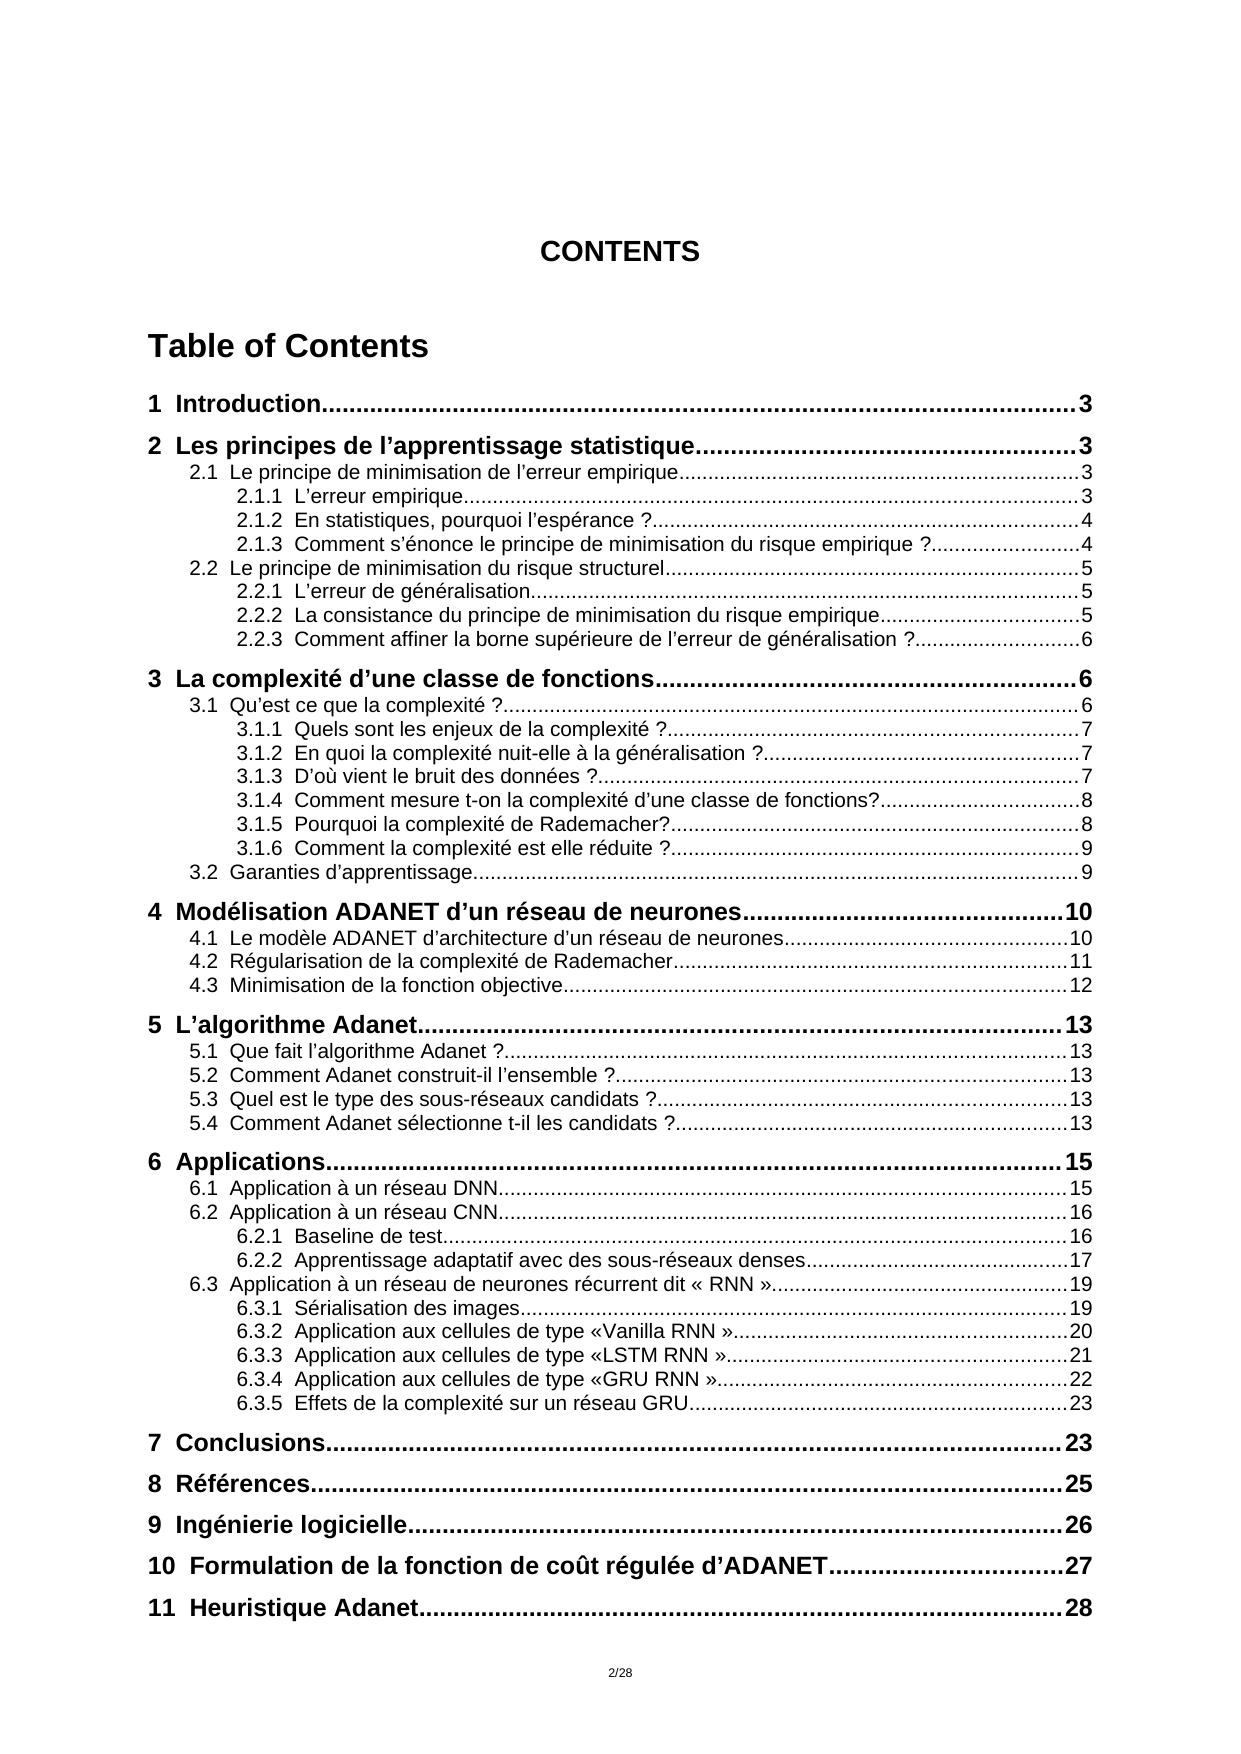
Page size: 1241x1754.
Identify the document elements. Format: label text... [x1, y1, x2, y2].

text 6.1 Application à un réseau DNN 15 [189, 1176, 1092, 1199]
text 4 Modélisation ADANET d’un réseau de neurones 10 [148, 897, 1092, 925]
text 6.2.1 Baseline de test 16 [236, 1223, 1092, 1247]
text 3.1.5 Pourquoi la complexité de Rademacher? 8 [236, 812, 1092, 836]
text 5 L’algorithme Adanet 13 [148, 1010, 1092, 1038]
text 2.1.1 L’erreur empirique 3 [236, 483, 1092, 507]
text 6.2 Application à un réseau CNN 16 [189, 1199, 1092, 1223]
text 3.1.1 Quels sont les enjeux de la complexité ? 7 [236, 716, 1092, 740]
text 2.1.3 Comment s’énonce le principe de minimisation du risque empirique ? 4 [236, 531, 1092, 555]
text 6.3.3 Application aux cellules de type «LSTM RNN » 21 [236, 1343, 1092, 1367]
text 4.1 Le modèle ADANET d’architecture d’un réseau de neurones 10 [189, 925, 1092, 949]
text 3.1.2 En quoi la complexité nuit-elle à la généralisation ? 7 [236, 740, 1092, 764]
text 2.1 Le principe de minimisation de l’erreur empirique 3 [189, 459, 1092, 483]
text 4.3 Minimisation de la fonction objective 12 [189, 973, 1092, 997]
text 5.1 Que fait l’algorithme Adanet ? 13 [189, 1038, 1092, 1062]
text 2.2 Le principe de minimisation du risque structurel 5 [189, 555, 1092, 579]
subtitle Table of Contents [148, 326, 1092, 364]
text 8 Références 25 [148, 1469, 1092, 1498]
text 5.2 Comment Adanet construit-il l’ensemble ? 13 [189, 1062, 1092, 1086]
text 5.4 Comment Adanet sélectionne t-il les candidats ? 13 [189, 1110, 1092, 1134]
text 2.2.1 L’erreur de généralisation 5 [236, 579, 1092, 603]
text 6.3.4 Application aux cellules de type «GRU RNN » 22 [236, 1367, 1092, 1391]
text 11 Heuristique Adanet 28 [148, 1593, 1092, 1621]
text 4.2 Régularisation de la complexité de Rademacher 11 [189, 949, 1092, 973]
text 6 Applications 15 [148, 1147, 1092, 1176]
text 3 La complexité d’une classe de fonctions 6 [148, 664, 1092, 692]
text 7 Conclusions 23 [148, 1428, 1092, 1456]
text 10 Formulation de la fonction de coût régulée d’ADANET 27 [148, 1551, 1092, 1580]
text 3.1.4 Comment mesure t-on la complexité d’une classe de fonctions? 8 [236, 788, 1092, 812]
text 2.1.2 En statistiques, pourquoi l’espérance ? 4 [236, 507, 1092, 531]
text 2.2.2 La consistance du principe de minimisation du risque empirique 5 [236, 603, 1092, 627]
text 2.2.3 Comment affiner la borne supérieure de l’erreur de généralisation ? 6 [236, 627, 1092, 651]
text 6.3.5 Effets de la complexité sur un réseau GRU 23 [236, 1391, 1092, 1415]
text 5.3 Quel est le type des sous-réseaux candidats ? 13 [189, 1086, 1092, 1110]
text 3.1 Qu’est ce que la complexité ? 6 [189, 692, 1092, 716]
text CONTENTS [148, 234, 1092, 267]
text 6.3.2 Application aux cellules de type «Vanilla RNN » 20 [236, 1319, 1092, 1343]
text 3.1.6 Comment la complexité est elle réduite ? 9 [236, 836, 1092, 860]
text 3.1.3 D’où vient le bruit des données ? 7 [236, 764, 1092, 788]
text 9 Ingénierie logicielle 26 [148, 1510, 1092, 1539]
text 2 Les principes de l’apprentissage statistique 3 [148, 431, 1092, 459]
text 1 Introduction 3 [148, 389, 1092, 418]
text 6.2.2 Apprentissage adaptatif avec des sous-réseaux denses 17 [236, 1247, 1092, 1271]
text 3.2 Garanties d’apprentissage 9 [189, 860, 1092, 884]
text 6.3.1 Sérialisation des images 19 [236, 1295, 1092, 1319]
text 6.3 Application à un réseau de neurones récurrent dit « RNN » 19 [189, 1271, 1092, 1295]
